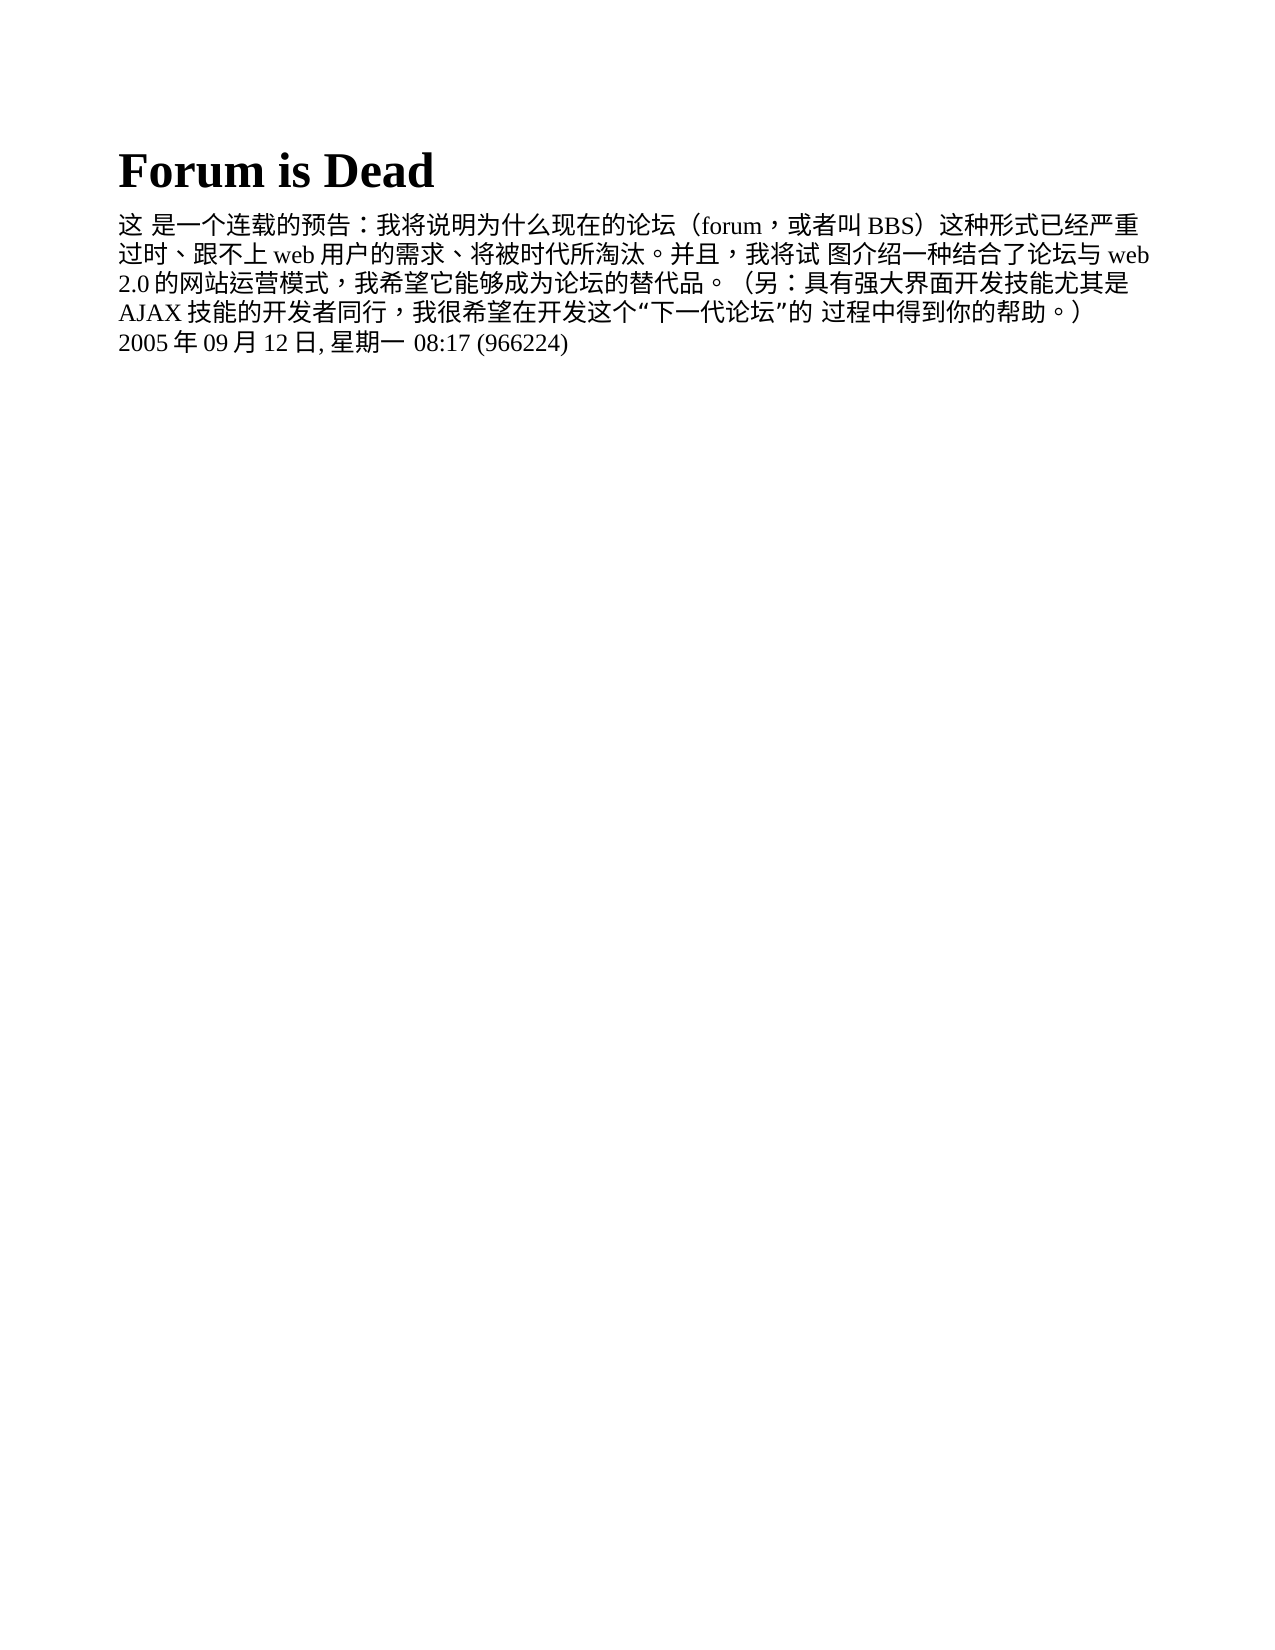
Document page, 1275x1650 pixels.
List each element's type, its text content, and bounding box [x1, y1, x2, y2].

subtitle Forum is Dead [118, 143, 1157, 198]
text 这 是一个连载的预告：我将说明为什么现在的论坛（forum，或者叫BBS）这种形式已经严重过时、跟不上web用户的需求、将被时代所淘汰。并且，我将试 图介绍一种结合了论坛与web 2.0的网站运营模式，我希望它能够成为论坛的替代品。（另：具有强大界面开发技能尤其是AJAX技能的开发者同行，我很希望在开发这个“下一代论坛”的 过程中得到你的帮助。） [118, 211, 1157, 328]
text 2005年09月12日, 星期一 08:17 (966224) [118, 328, 1157, 357]
